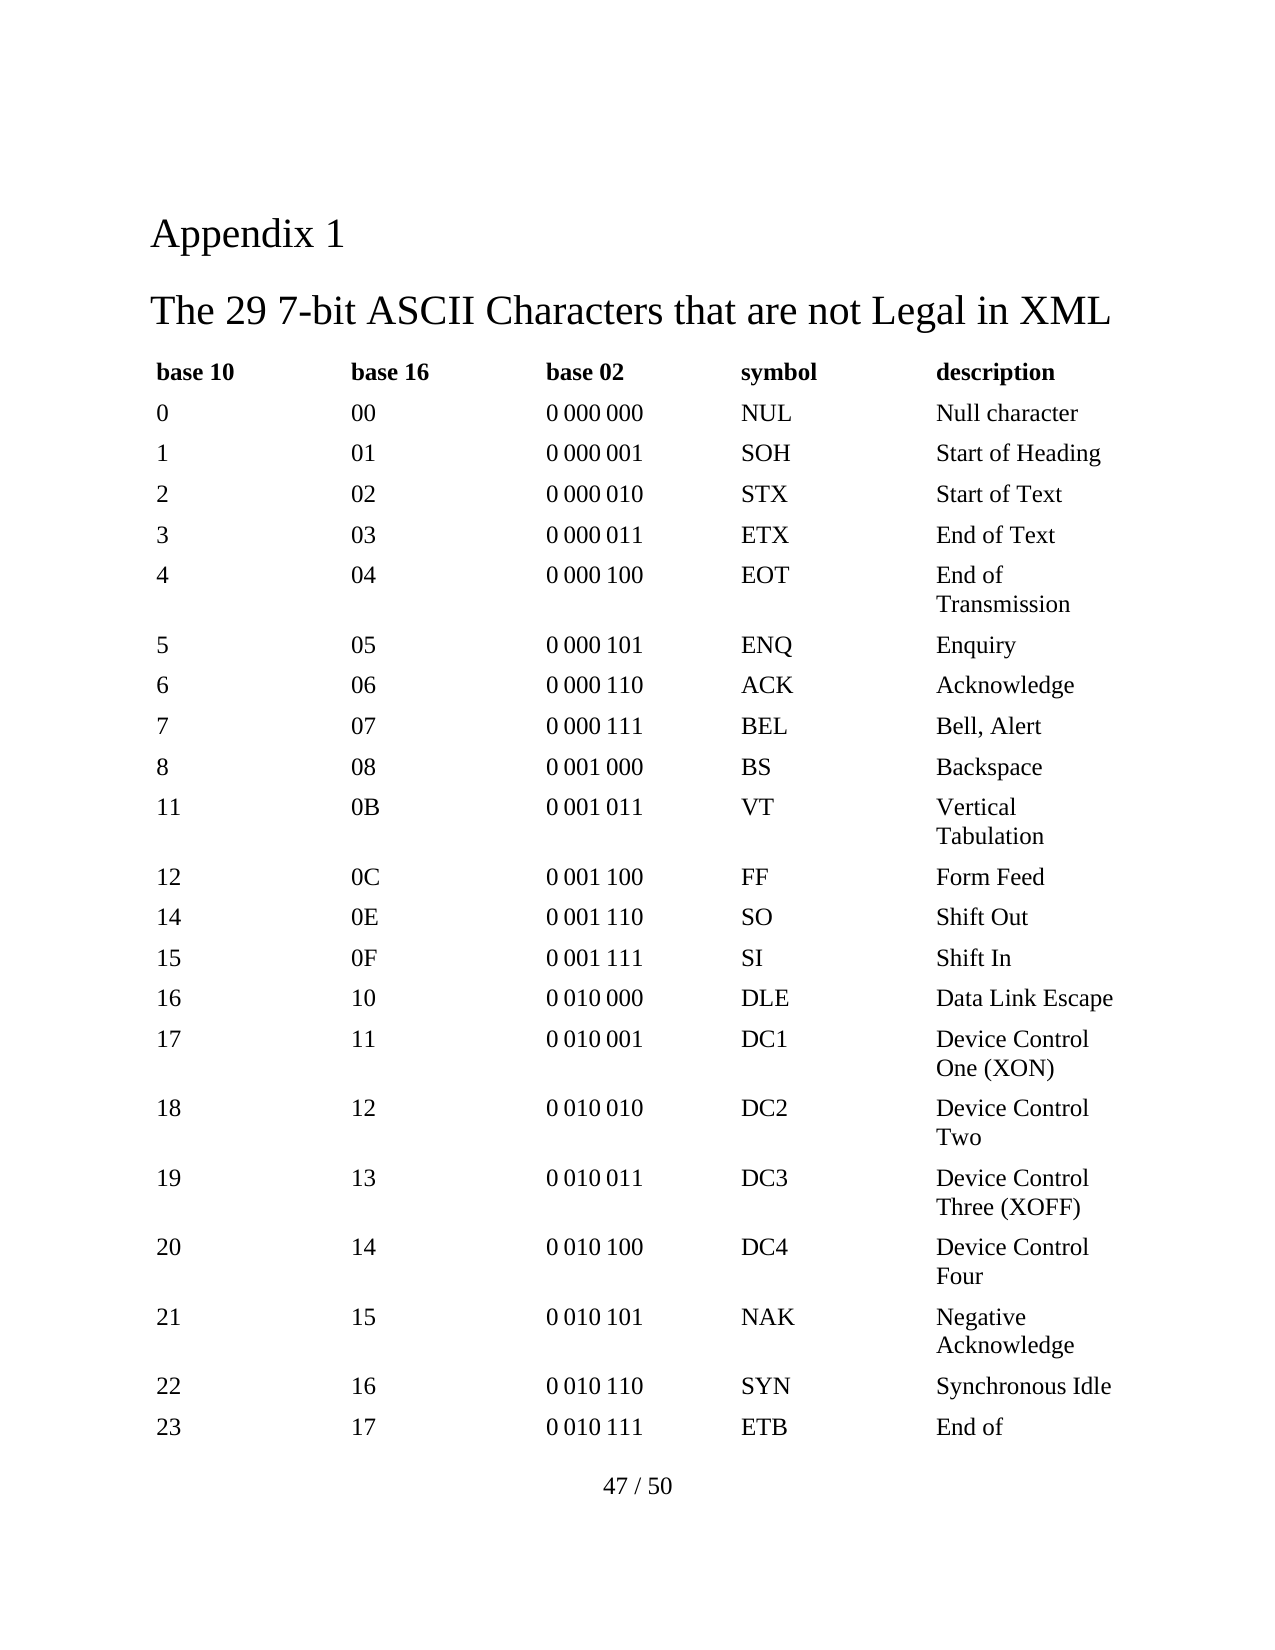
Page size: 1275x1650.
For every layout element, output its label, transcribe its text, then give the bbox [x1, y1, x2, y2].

table_cell 21 [150, 1296, 345, 1365]
table_cell DC4 [735, 1226, 930, 1296]
table_cell Data Link Escape [930, 978, 1125, 1018]
table_cell Shift In [930, 937, 1125, 977]
table_cell End of Text [930, 514, 1125, 554]
table_header description [930, 351, 1125, 392]
table_cell 7 [150, 705, 345, 746]
table_cell 0B [345, 786, 540, 856]
table_cell 5 [150, 624, 345, 664]
table_cell Device Control Four [930, 1226, 1125, 1296]
table_cell 18 [150, 1088, 345, 1157]
table_cell 15 [150, 937, 345, 977]
table_cell SYN [735, 1365, 930, 1406]
table_header symbol [735, 351, 930, 392]
table_cell 04 [345, 554, 540, 624]
table_cell Backspace [930, 746, 1125, 786]
table_cell 1 [150, 433, 345, 473]
table_cell 0 001 100 [540, 856, 735, 896]
table_cell 8 [150, 746, 345, 786]
table_cell 0 001 011 [540, 786, 735, 856]
table_cell 0 000 011 [540, 514, 735, 554]
table_cell 0E [345, 896, 540, 937]
table_cell DLE [735, 978, 930, 1018]
table_cell 05 [345, 624, 540, 664]
table_cell 16 [150, 978, 345, 1018]
table_cell 14 [150, 896, 345, 937]
table_cell 03 [345, 514, 540, 554]
table_cell 12 [150, 856, 345, 896]
table_cell BS [735, 746, 930, 786]
table_cell DC1 [735, 1018, 930, 1087]
table_cell 3 [150, 514, 345, 554]
table_cell 0F [345, 937, 540, 977]
table_cell Start of Heading [930, 433, 1125, 473]
table_cell 0 000 110 [540, 664, 735, 705]
table_cell Device Control Three (XOFF) [930, 1157, 1125, 1226]
table_cell SOH [735, 433, 930, 473]
table_cell 00 [345, 392, 540, 432]
table_cell 0 010 110 [540, 1365, 735, 1406]
table_cell 0 [150, 392, 345, 432]
table_cell 0 000 100 [540, 554, 735, 624]
table_cell Negative Acknowledge [930, 1296, 1125, 1365]
table_cell Form Feed [930, 856, 1125, 896]
subtitle The 29 7-bit ASCII Characters that are not Legal in XML [150, 286, 1125, 333]
table_cell 0 000 001 [540, 433, 735, 473]
table_header base 02 [540, 351, 735, 392]
table_cell 19 [150, 1157, 345, 1226]
table_cell End of Transmission [930, 554, 1125, 624]
table_cell EOT [735, 554, 930, 624]
table_cell 0 001 110 [540, 896, 735, 937]
table_cell NUL [735, 392, 930, 432]
table_cell Device Control Two [930, 1088, 1125, 1157]
table_header base 16 [345, 351, 540, 392]
table_cell Start of Text [930, 473, 1125, 514]
table_cell 6 [150, 664, 345, 705]
table_cell DC3 [735, 1157, 930, 1226]
table_cell Enquiry [930, 624, 1125, 664]
table_cell NAK [735, 1296, 930, 1365]
table_cell 0 010 100 [540, 1226, 735, 1296]
table_cell 0 000 010 [540, 473, 735, 514]
table_cell 0 000 111 [540, 705, 735, 746]
table_cell Vertical Tabulation [930, 786, 1125, 856]
table_cell 23 [150, 1406, 345, 1440]
table_cell 0 010 000 [540, 978, 735, 1018]
table_cell 17 [345, 1406, 540, 1440]
table_cell ETB [735, 1406, 930, 1440]
table_cell 11 [150, 786, 345, 856]
table_cell DC2 [735, 1088, 930, 1157]
table_cell SO [735, 896, 930, 937]
table_cell 02 [345, 473, 540, 514]
table_cell Device Control One (XON) [930, 1018, 1125, 1087]
table_cell 11 [345, 1018, 540, 1087]
table_cell 15 [345, 1296, 540, 1365]
table_cell 0 010 011 [540, 1157, 735, 1226]
table_cell 0 010 010 [540, 1088, 735, 1157]
table_cell Shift Out [930, 896, 1125, 937]
table_cell 0 001 000 [540, 746, 735, 786]
table_cell SI [735, 937, 930, 977]
table_cell ACK [735, 664, 930, 705]
table_cell 13 [345, 1157, 540, 1226]
table_cell 0C [345, 856, 540, 896]
table_header base 10 [150, 351, 345, 392]
table_cell End of [930, 1406, 1125, 1440]
table_cell 07 [345, 705, 540, 746]
table_cell 22 [150, 1365, 345, 1406]
table_cell Bell, Alert [930, 705, 1125, 746]
table_cell BEL [735, 705, 930, 746]
table_cell 0 010 111 [540, 1406, 735, 1440]
table_cell 12 [345, 1088, 540, 1157]
table_cell 0 000 000 [540, 392, 735, 432]
table_cell Synchronous Idle [930, 1365, 1125, 1406]
table_cell 14 [345, 1226, 540, 1296]
table_cell 16 [345, 1365, 540, 1406]
table_cell 0 010 101 [540, 1296, 735, 1365]
table_cell FF [735, 856, 930, 896]
table_cell 0 010 001 [540, 1018, 735, 1087]
table_cell 10 [345, 978, 540, 1018]
table_cell ENQ [735, 624, 930, 664]
text Appendix 1 [150, 208, 1125, 256]
table_cell 4 [150, 554, 345, 624]
table_cell 01 [345, 433, 540, 473]
table_cell 08 [345, 746, 540, 786]
table_cell 20 [150, 1226, 345, 1296]
table_cell VT [735, 786, 930, 856]
table_cell Null character [930, 392, 1125, 432]
table_cell 0 000 101 [540, 624, 735, 664]
table_cell 17 [150, 1018, 345, 1087]
table_cell 06 [345, 664, 540, 705]
table_cell 0 001 111 [540, 937, 735, 977]
table_cell ETX [735, 514, 930, 554]
table_cell 2 [150, 473, 345, 514]
table_cell STX [735, 473, 930, 514]
table_cell Acknowledge [930, 664, 1125, 705]
